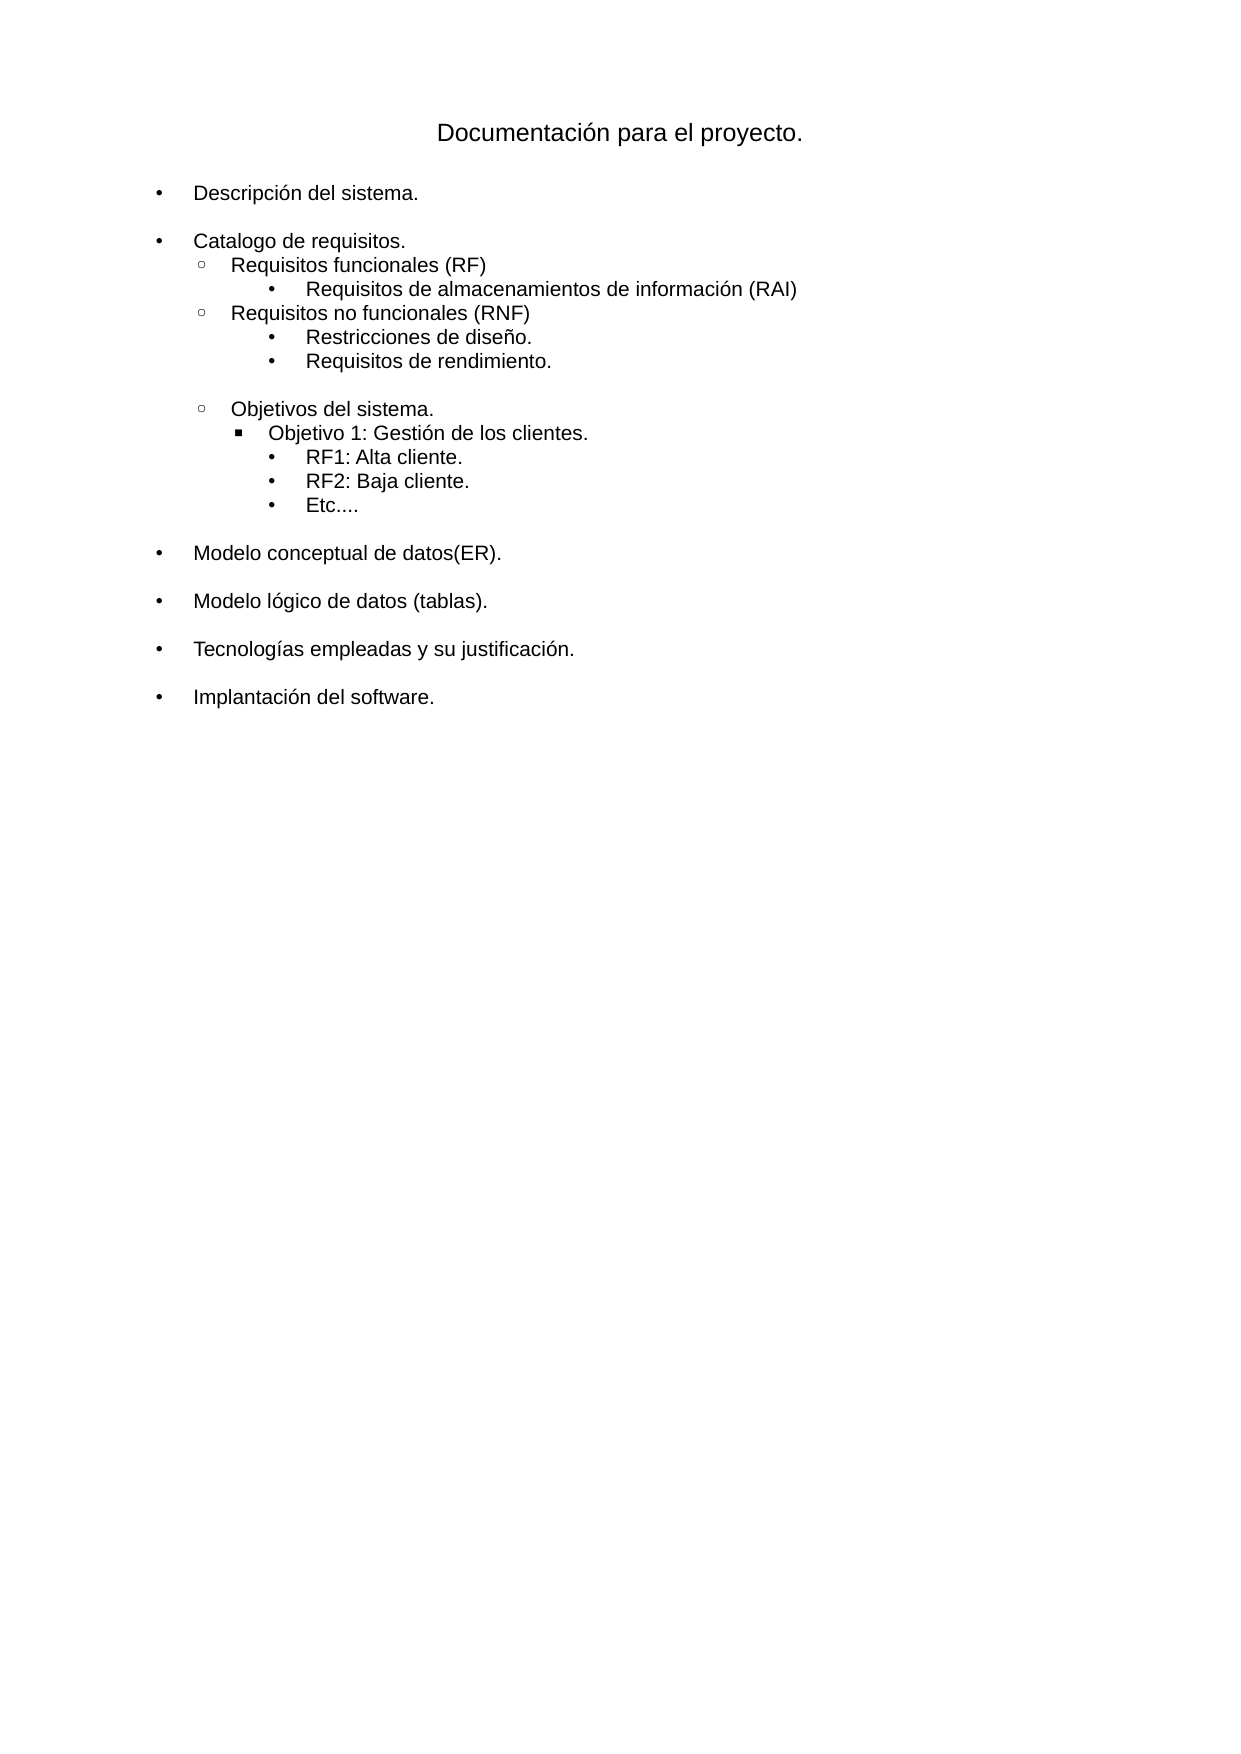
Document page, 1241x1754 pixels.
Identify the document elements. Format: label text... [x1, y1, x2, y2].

list RF1: Alta cliente. [268, 445, 1122, 469]
list Restricciones de diseño. [268, 325, 1122, 349]
list Objetivo 1: Gestión de los clientes. [231, 421, 1122, 445]
list Requisitos de almacenamientos de información (RAI) [268, 277, 1122, 301]
list RF2: Baja cliente. [268, 469, 1122, 493]
list Requisitos funcionales (RF) [193, 252, 1122, 277]
list Requisitos de rendimiento. [268, 349, 1122, 397]
list Implantación del software. [156, 685, 1122, 709]
list Catalogo de requisitos. [156, 228, 1122, 252]
list Modelo conceptual de datos(ER). [156, 541, 1122, 589]
list Tecnologías empleadas y su justificación. [156, 637, 1122, 685]
text Documentación para el proyecto. [118, 118, 1122, 147]
list Descripción del sistema. [156, 180, 1122, 204]
list Etc.... [268, 493, 1122, 541]
list Objetivos del sistema. [193, 397, 1122, 421]
list Requisitos no funcionales (RNF) [193, 301, 1122, 325]
list Modelo lógico de datos (tablas). [156, 589, 1122, 637]
